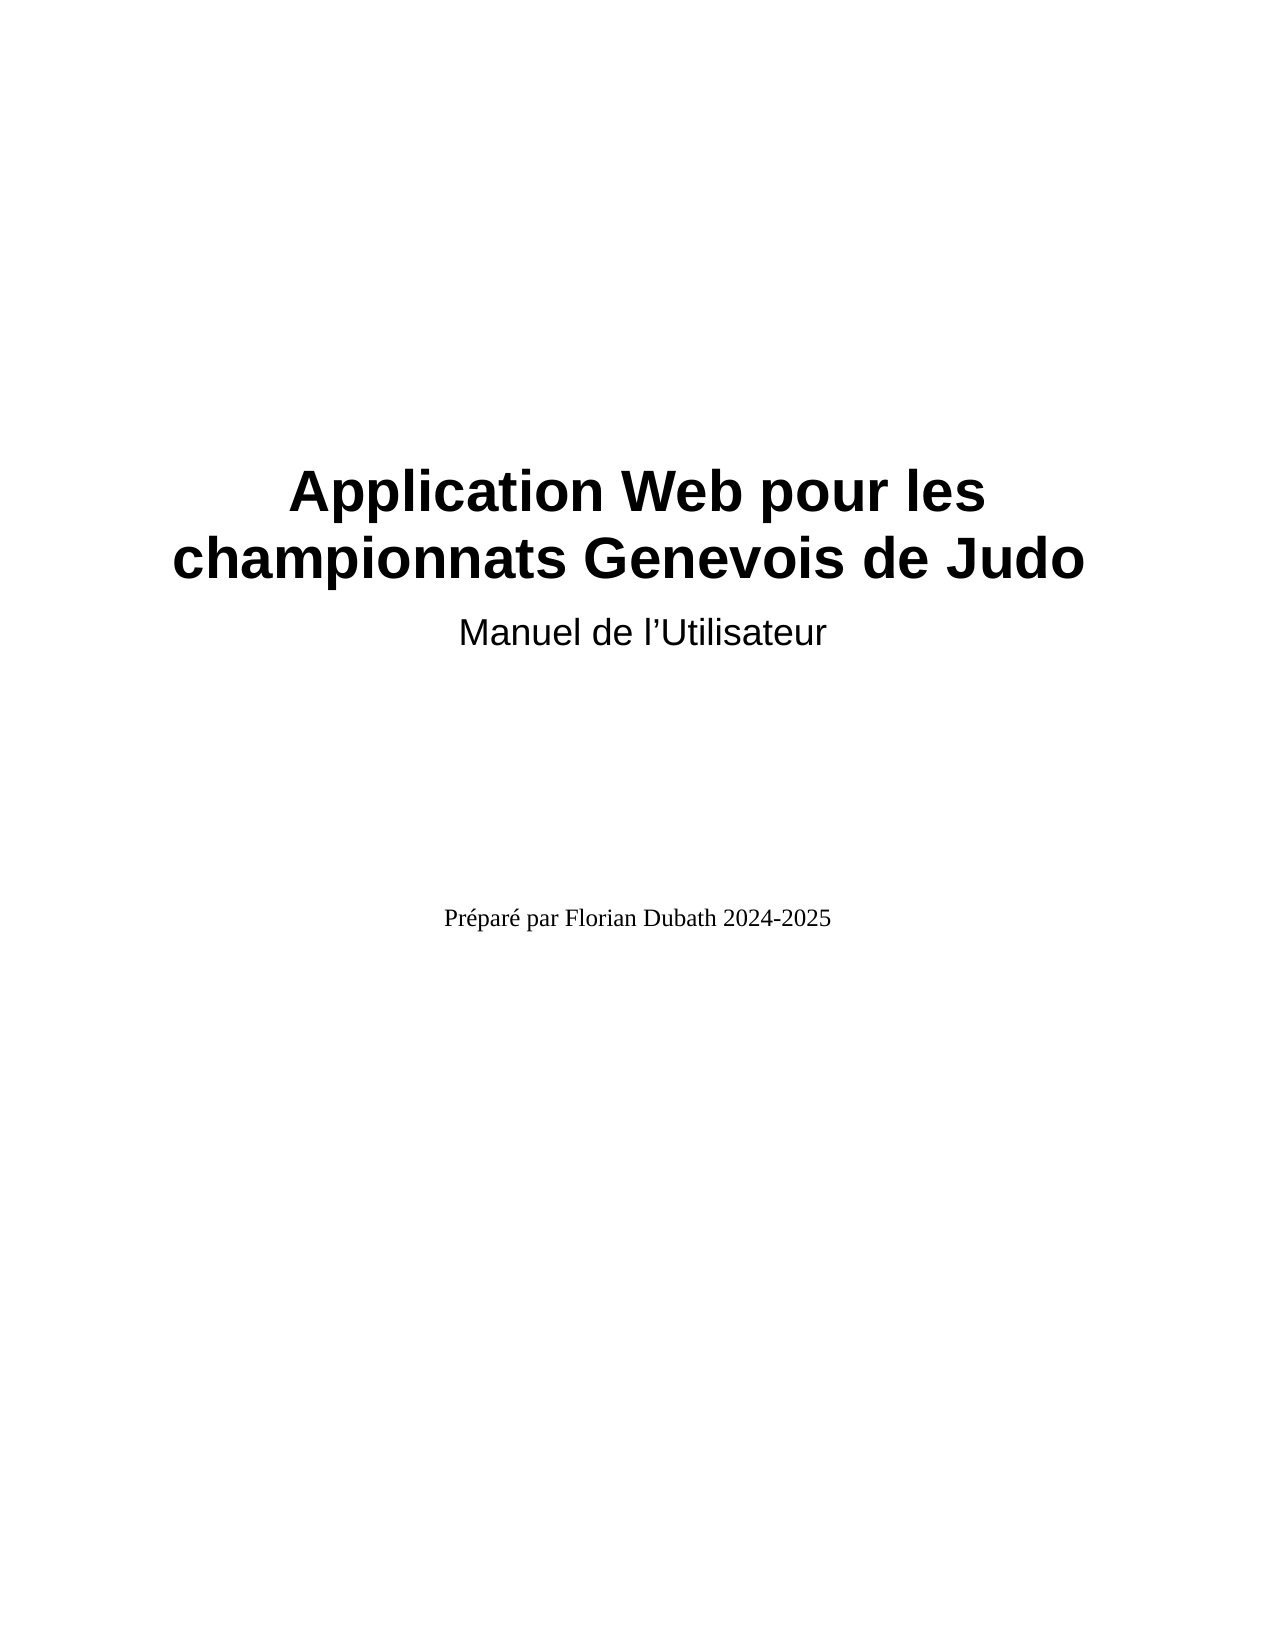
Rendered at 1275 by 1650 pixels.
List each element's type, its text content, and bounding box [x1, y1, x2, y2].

subtitle Manuel de l’Utilisateur [118, 610, 1157, 653]
text Préparé par Florian Dubath 2024-2025 [118, 903, 1157, 932]
title Application Web pour les championnats Genevois de Judo [118, 457, 1157, 591]
